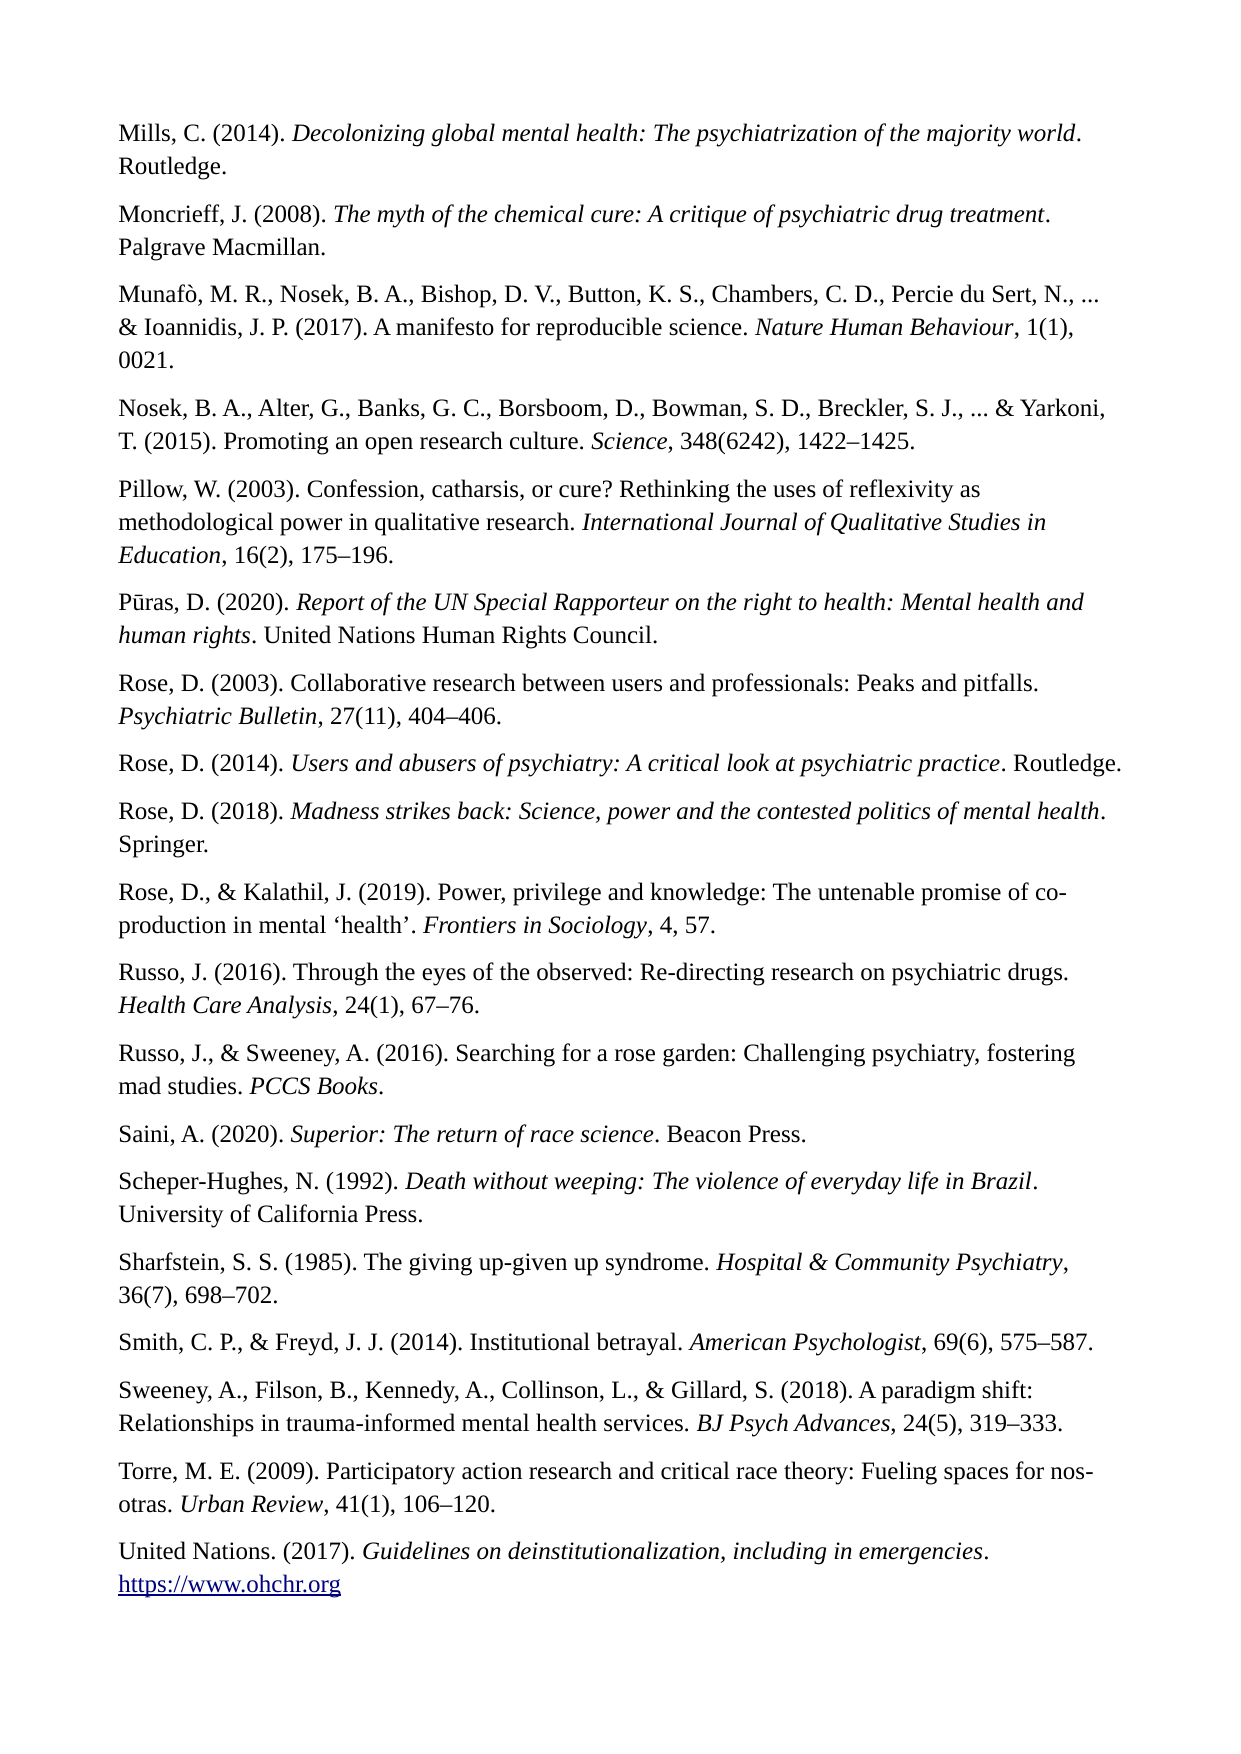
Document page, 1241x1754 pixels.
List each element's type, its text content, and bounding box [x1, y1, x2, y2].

text Sharfstein, S. S. (1985). The giving up-given up syndrome. Hospital & Community Psychiatry, 36(7), 698–702. [118, 1247, 1122, 1309]
text Russo, J., & Sweeney, A. (2016). Searching for a rose garden: Challenging psychiatry, fostering mad studies. PCCS Books. [118, 1038, 1122, 1100]
text Rose, D. (2003). Collaborative research between users and professionals: Peaks and pitfalls. Psychiatric Bulletin, 27(11), 404–406. [118, 668, 1122, 730]
text Smith, C. P., & Freyd, J. J. (2014). Institutional betrayal. American Psychologist, 69(6), 575–587. [118, 1327, 1122, 1356]
text Pūras, D. (2020). Report of the UN Special Rapporteur on the right to health: Mental health and human rights. United Nations Human Rights Council. [118, 587, 1122, 649]
text Mills, C. (2014). Decolonizing global mental health: The psychiatrization of the majority world. Routledge. [118, 118, 1122, 180]
text Munafò, M. R., Nosek, B. A., Bishop, D. V., Button, K. S., Chambers, C. D., Percie du Sert, N., ... & Ioannidis, J. P. (2017). A manifesto for reproducible science. Nature Human Behaviour, 1(1), 0021. [118, 279, 1122, 374]
text United Nations. (2017). Guidelines on deinstitutionalization, including in emergencies. https://www.ohchr.org [118, 1536, 1122, 1598]
text Moncrieff, J. (2008). The myth of the chemical cure: A critique of psychiatric drug treatment. Palgrave Macmillan. [118, 199, 1122, 261]
text Nosek, B. A., Alter, G., Banks, G. C., Borsboom, D., Bowman, S. D., Breckler, S. J., ... & Yarkoni, T. (2015). Promoting an open research culture. Science, 348(6242), 1422–1425. [118, 393, 1122, 455]
text Torre, M. E. (2009). Participatory action research and critical race theory: Fueling spaces for nos-otras. Urban Review, 41(1), 106–120. [118, 1456, 1122, 1517]
text Rose, D., & Kalathil, J. (2019). Power, privilege and knowledge: The untenable promise of co-production in mental ‘health’. Frontiers in Sociology, 4, 57. [118, 877, 1122, 938]
text Scheper-Hughes, N. (1992). Death without weeping: The violence of everyday life in Brazil. University of California Press. [118, 1166, 1122, 1228]
text Rose, D. (2018). Madness strikes back: Science, power and the contested politics of mental health. Springer. [118, 796, 1122, 858]
text Pillow, W. (2003). Confession, catharsis, or cure? Rethinking the uses of reflexivity as methodological power in qualitative research. International Journal of Qualitative Studies in Education, 16(2), 175–196. [118, 474, 1122, 568]
text Saini, A. (2020). Superior: The return of race science. Beacon Press. [118, 1119, 1122, 1147]
text Sweeney, A., Filson, B., Kennedy, A., Collinson, L., & Gillard, S. (2018). A paradigm shift: Relationships in trauma-informed mental health services. BJ Psych Advances, 24(5), 319–333. [118, 1375, 1122, 1437]
text Rose, D. (2014). Users and abusers of psychiatry: A critical look at psychiatric practice. Routledge. [118, 748, 1122, 777]
text Russo, J. (2016). Through the eyes of the observed: Re-directing research on psychiatric drugs. Health Care Analysis, 24(1), 67–76. [118, 957, 1122, 1019]
